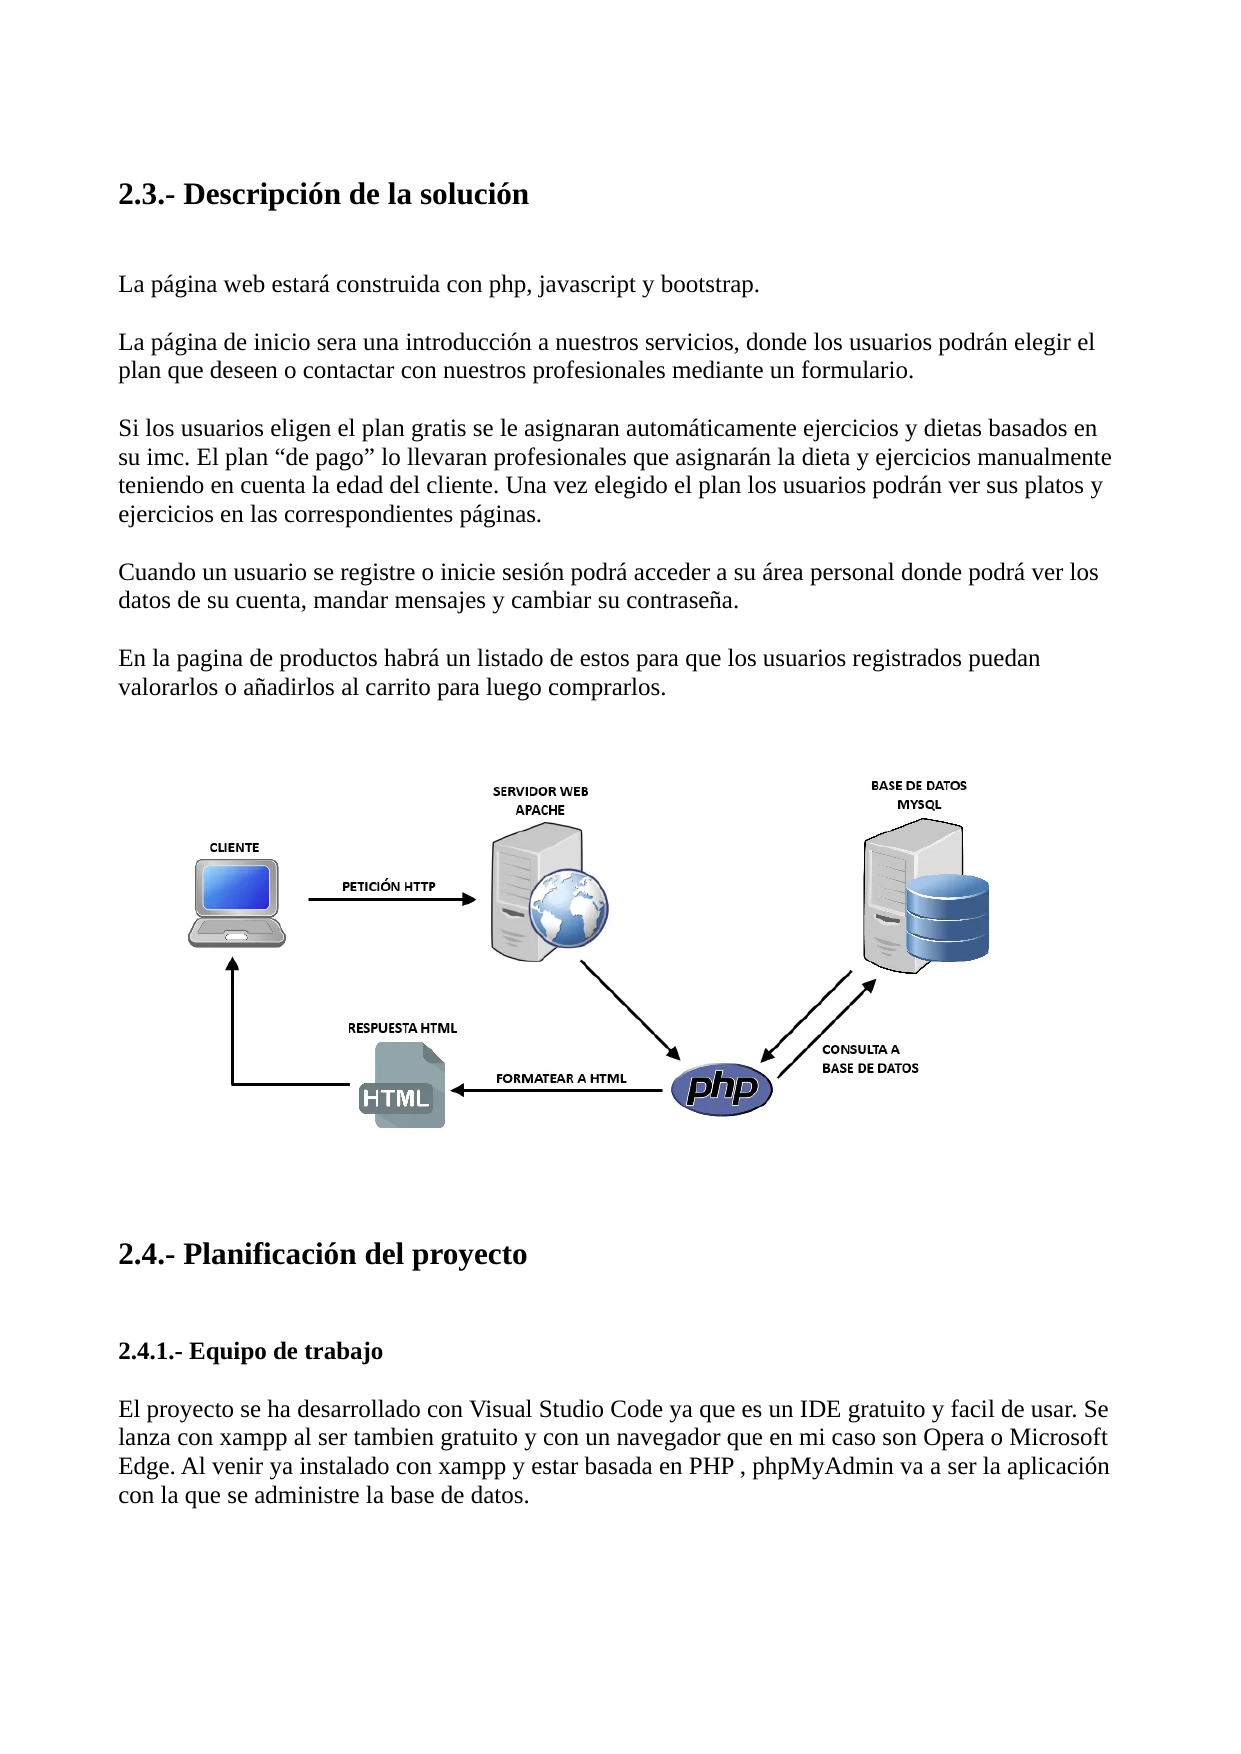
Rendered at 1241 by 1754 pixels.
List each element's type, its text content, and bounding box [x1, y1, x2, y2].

text En la pagina de productos habrá un listado de estos para que los usuarios registrados puedan valorarlos o añadirlos al carrito para luego comprarlos. [118, 643, 1122, 700]
text La página web estará construida con php, javascript y bootstrap. [118, 269, 1122, 298]
text La página de inicio sera una introducción a nuestros servicios, donde los usuarios podrán elegir el plan que deseen o contactar con nuestros profesionales mediante un formulario. [118, 327, 1122, 384]
text 2.3.- Descripción de la solución [118, 176, 1122, 212]
picture [169, 746, 1016, 1150]
text Cuando un usuario se registre o inicie sesión podrá acceder a su área personal donde podrá ver los datos de su cuenta, mandar mensajes y cambiar su contraseña. [118, 557, 1122, 614]
text 2.4.1.- Equipo de trabajo [118, 1336, 1122, 1365]
text Si los usuarios eligen el plan gratis se le asignaran automáticamente ejercicios y dietas basados en su imc. El plan “de pago” lo llevaran profesionales que asignarán la dieta y ejercicios manualmente teniendo en cuenta la edad del cliente. Una vez elegido el plan los usuarios podrán ver sus platos y ejercicios en las correspondientes páginas. [118, 413, 1122, 528]
text El proyecto se ha desarrollado con Visual Studio Code ya que es un IDE gratuito y facil de usar. Se lanza con xampp al ser tambien gratuito y con un navegador que en mi caso son Opera o Microsoft Edge. Al venir ya instalado con xampp y estar basada en PHP , phpMyAdmin va a ser la aplicación con la que se administre la base de datos. [118, 1394, 1122, 1509]
text 2.4.- Planificación del proyecto [118, 1236, 1122, 1271]
